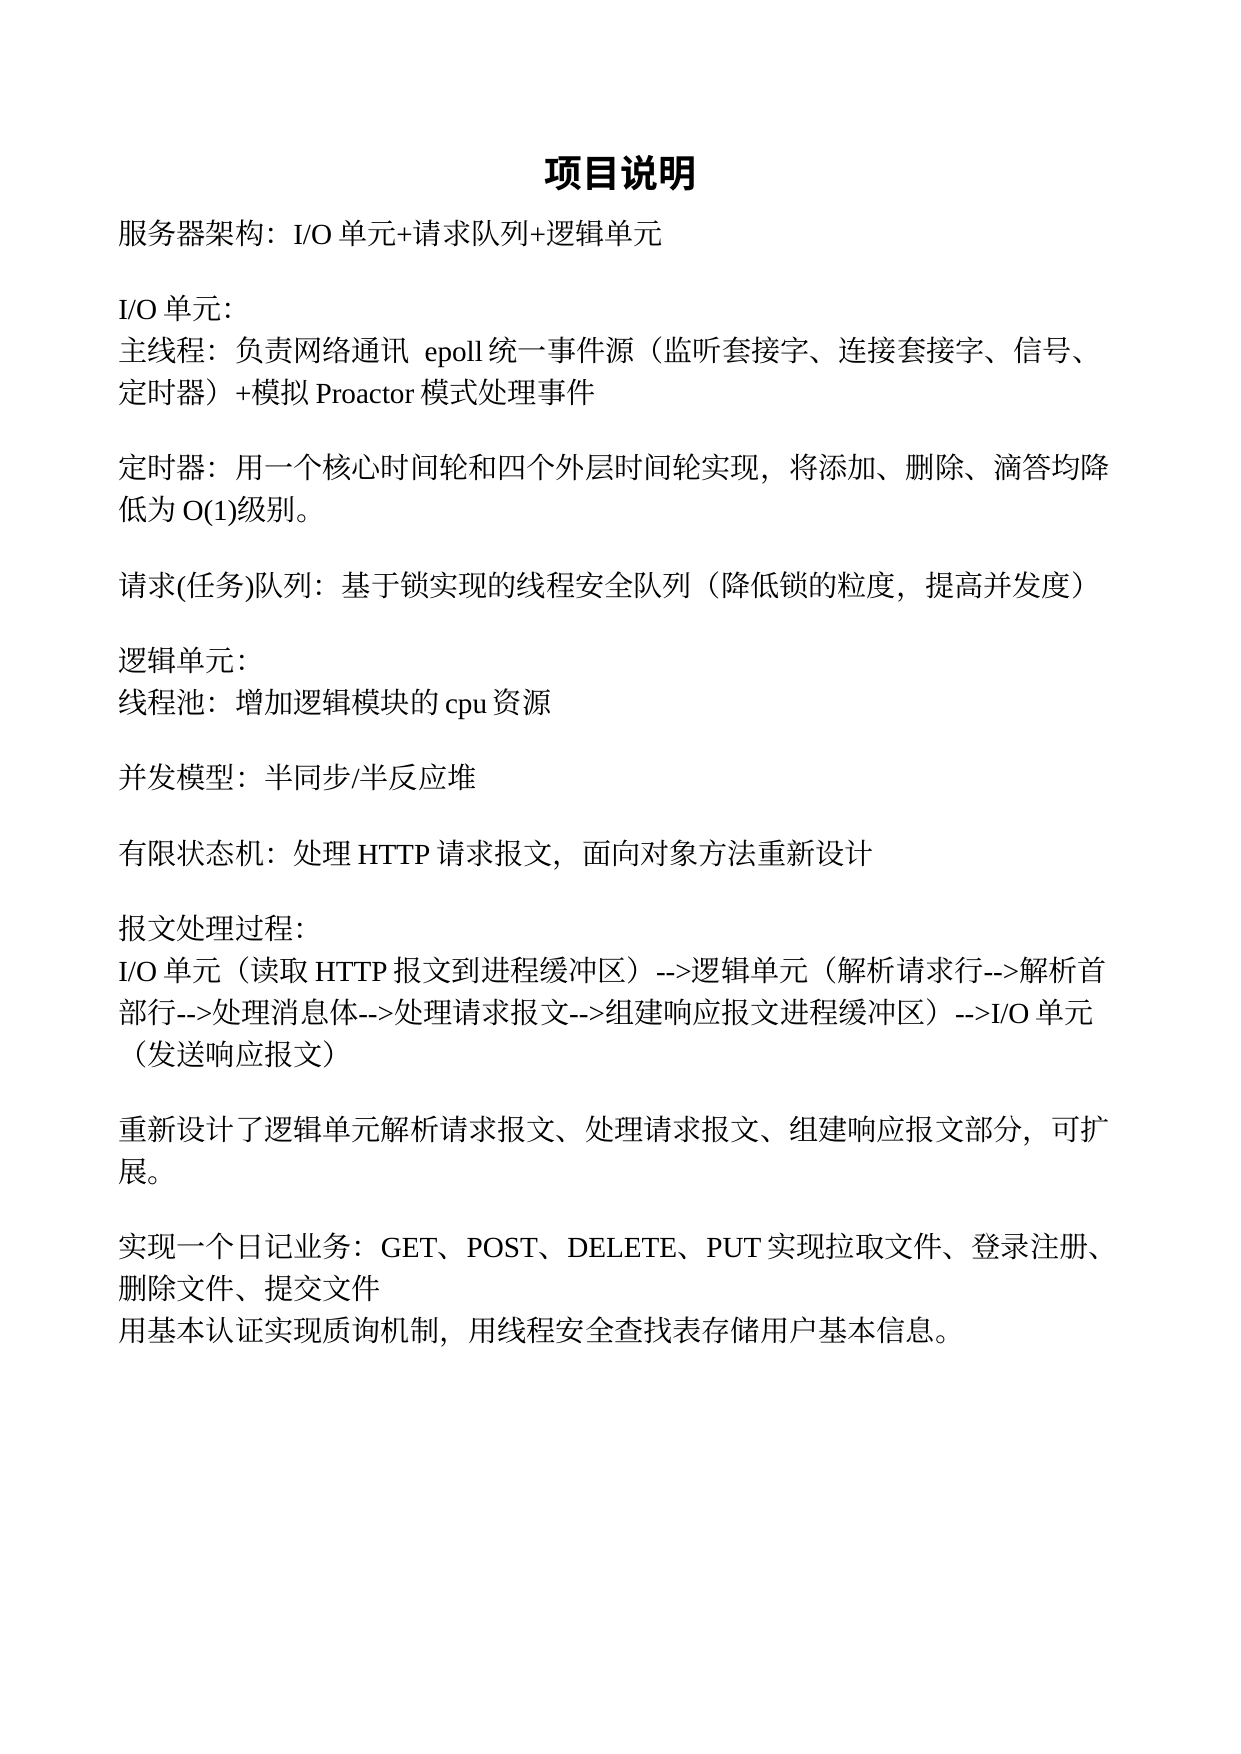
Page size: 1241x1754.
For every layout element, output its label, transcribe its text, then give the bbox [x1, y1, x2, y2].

text 服务器架构：I/O单元+请求队列+逻辑单元 [118, 211, 1122, 252]
text I/O单元： [118, 286, 1122, 328]
text 实现一个日记业务：GET、POST、DELETE、PUT实现拉取文件、登录注册、删除文件、提交文件 [118, 1224, 1122, 1308]
subtitle 项目说明 [118, 143, 1122, 198]
text 有限状态机：处理HTTP请求报文，面向对象方法重新设计 [118, 831, 1122, 872]
text 请求(任务)队列：基于锁实现的线程安全队列（降低锁的粒度，提高并发度） [118, 562, 1122, 604]
text 主线程：负责网络通讯 epoll统一事件源（监听套接字、连接套接字、信号、定时器）+模拟Proactor模式处理事件 [118, 328, 1122, 412]
text 重新设计了逻辑单元解析请求报文、处理请求报文、组建响应报文部分，可扩展。 [118, 1107, 1122, 1191]
text 报文处理过程： [118, 906, 1122, 948]
text 线程池：增加逻辑模块的cpu资源 [118, 680, 1122, 722]
text 用基本认证实现质询机制，用线程安全查找表存储用户基本信息。 [118, 1308, 1122, 1350]
text 定时器：用一个核心时间轮和四个外层时间轮实现，将添加、删除、滴答均降低为O(1)级别。 [118, 445, 1122, 529]
text I/O单元（读取HTTP报文到进程缓冲区）-->逻辑单元（解析请求行-->解析首部行-->处理消息体-->处理请求报文-->组建响应报文进程缓冲区）-->I/O单元（发送响应报文） [118, 948, 1122, 1073]
text 并发模型：半同步/半反应堆 [118, 755, 1122, 797]
text 逻辑单元： [118, 638, 1122, 680]
